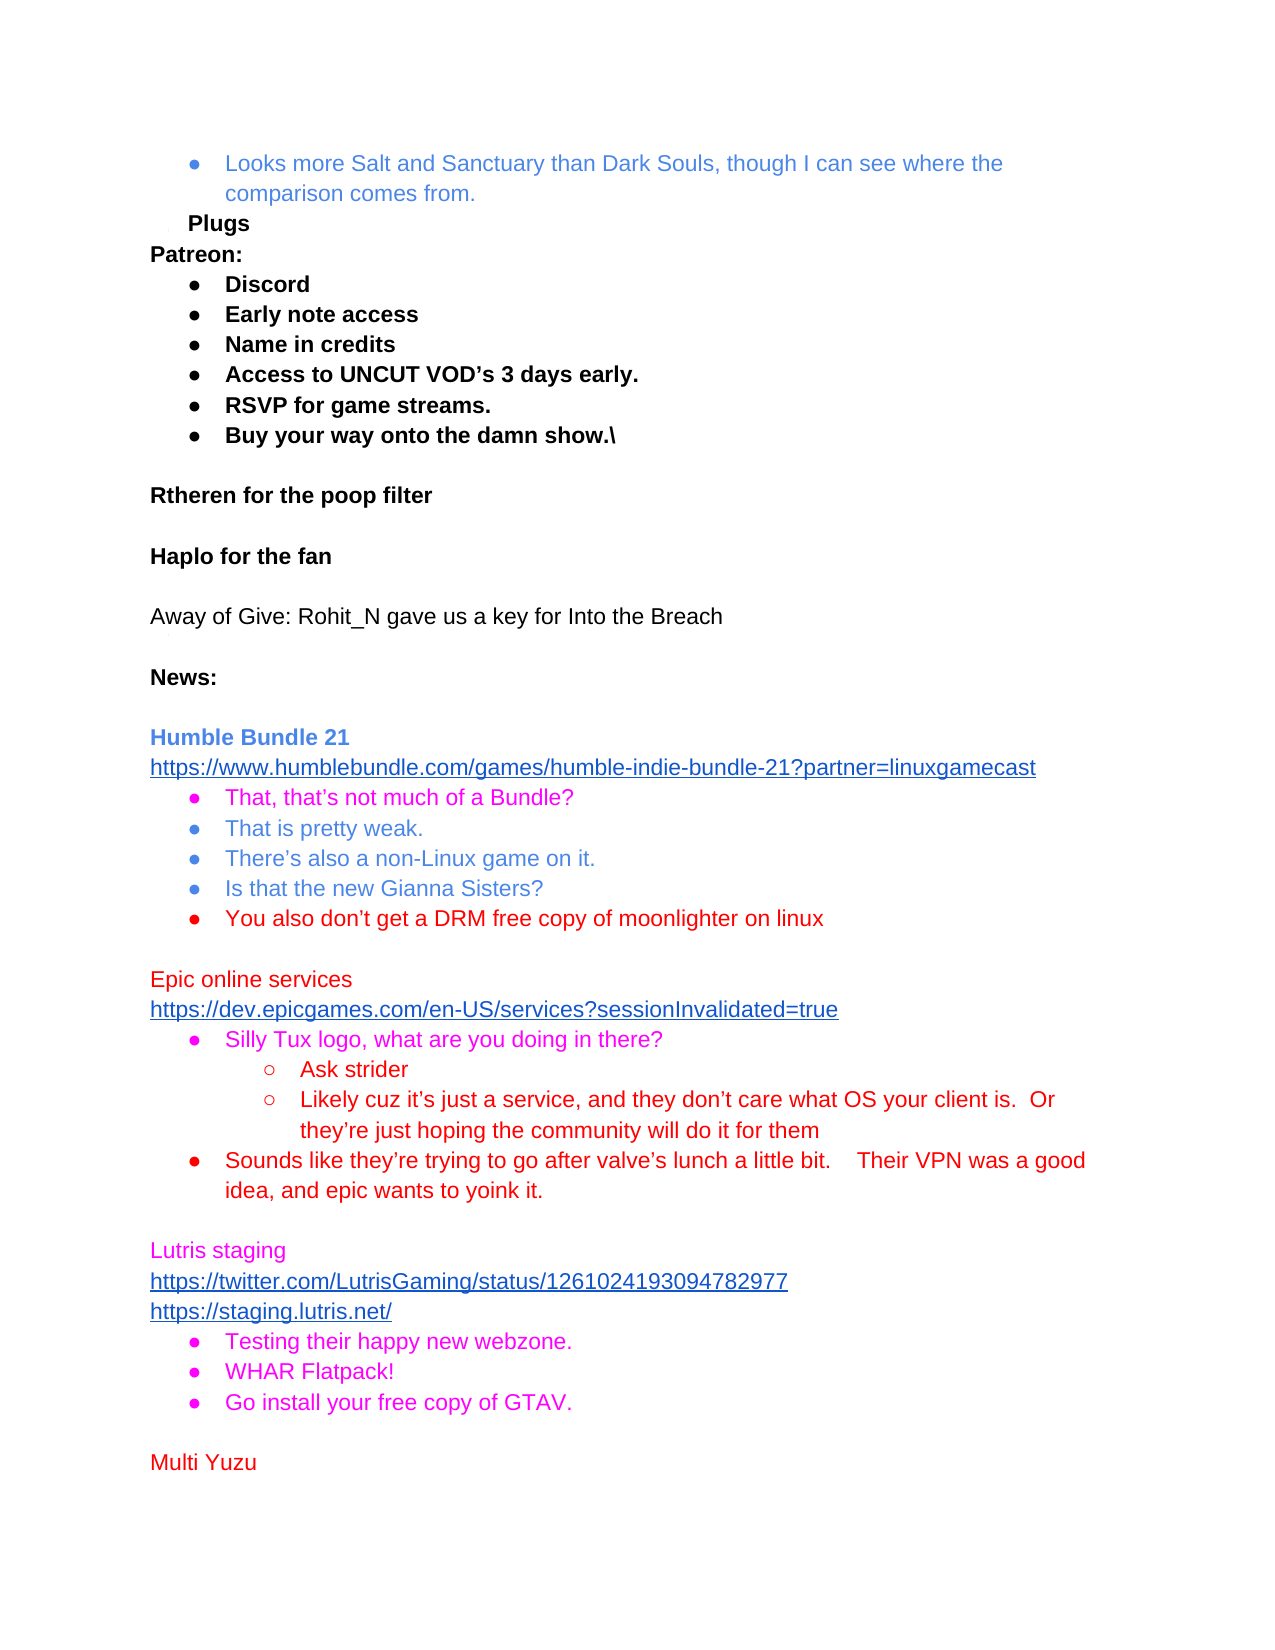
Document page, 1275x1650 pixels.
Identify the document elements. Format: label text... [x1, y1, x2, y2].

text Epic online services [150, 966, 1125, 992]
list Likely cuz it’s just a service, and they don’t care what OS your client is. Or they’re just hoping the community will do it for them [262, 1086, 1125, 1143]
text News: [150, 663, 1125, 690]
list Discord [187, 271, 1125, 297]
list You also don’t get a DRM free copy of moonlighter on linux [187, 905, 1125, 932]
list Silly Tux logo, what are you doing in there? [187, 1026, 1125, 1052]
text https://twitter.com/LutrisGaming/status/1261024193094782977 [150, 1268, 1125, 1294]
text Rtheren for the poop filter [150, 482, 1125, 509]
text Patreon: [150, 241, 1125, 267]
text Haplo for the fan [150, 543, 1125, 569]
text https://dev.epicgames.com/en-US/services?sessionInvalidated=true [150, 996, 1125, 1022]
text https://www.humblebundle.com/games/humble-indie-bundle-21?partner=linuxgamecast [150, 754, 1125, 781]
list That is pretty weak. [187, 814, 1125, 841]
text https://staging.lutris.net/ [150, 1298, 1125, 1324]
list Buy your way onto the damn show.\ [187, 422, 1125, 448]
text Away of Give: Rohit_N gave us a key for Into the Breach [150, 603, 1125, 629]
text Multi Yuzu [150, 1449, 1125, 1475]
list WHAR Flatpack! [187, 1358, 1125, 1385]
list Name in credits [187, 331, 1125, 358]
list Early note access [187, 301, 1125, 327]
list There’s also a non-Linux game on it. [187, 845, 1125, 871]
list Sounds like they’re trying to go after valve’s lunch a little bit. Their VPN was a good idea, and epic wants to yoink it. [187, 1147, 1125, 1203]
list That, that’s not much of a Bundle? [187, 784, 1125, 811]
text Plugs [150, 210, 1125, 237]
list Is that the new Gianna Sisters? [187, 875, 1125, 901]
list Access to UNCUT VOD’s 3 days early. [187, 361, 1125, 388]
list Looks more Salt and Sanctuary than Dark Souls, though I can see where the comparison comes from. [187, 150, 1125, 207]
text Lutris staging [150, 1237, 1125, 1264]
list RSVP for game streams. [187, 392, 1125, 418]
text Humble Bundle 21 [150, 724, 1125, 750]
list Go install your free copy of GTAV. [187, 1388, 1125, 1415]
list Ask strider [262, 1056, 1125, 1083]
list Testing their happy new webzone. [187, 1328, 1125, 1354]
